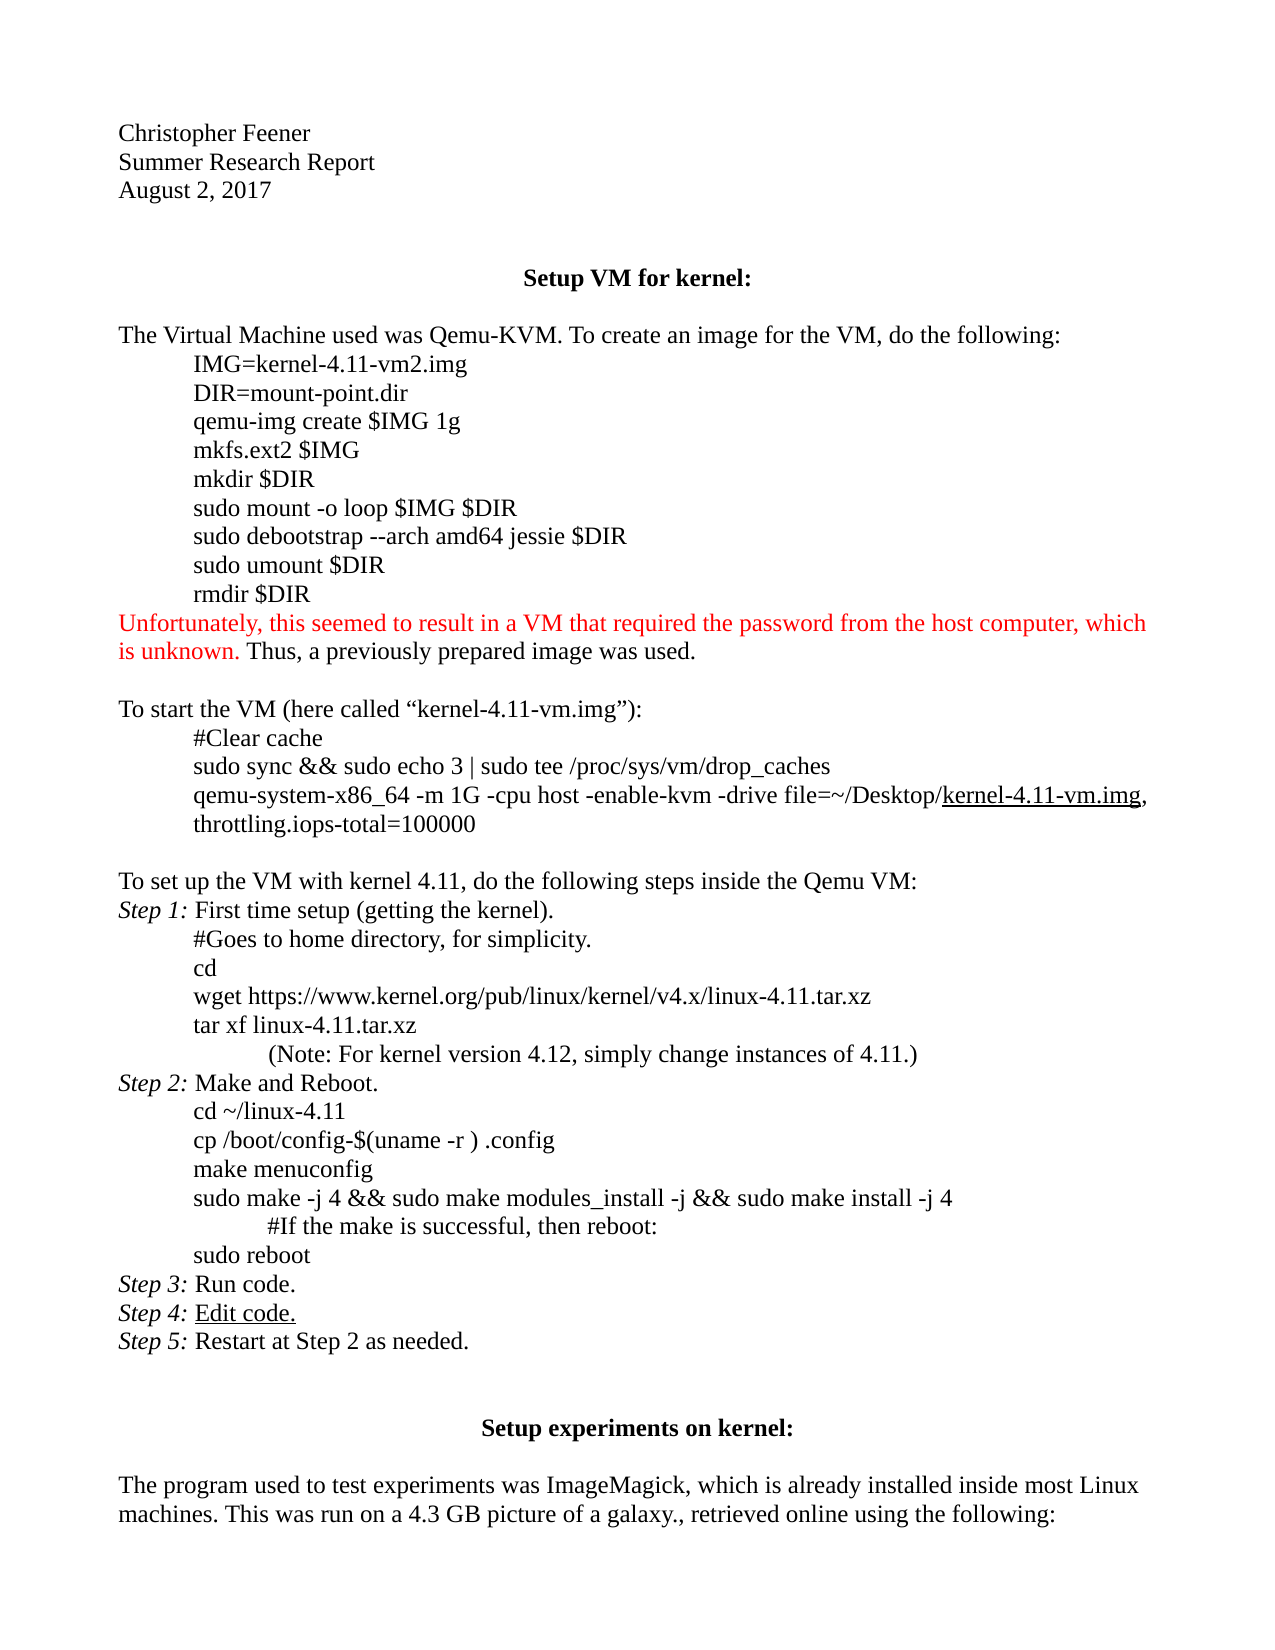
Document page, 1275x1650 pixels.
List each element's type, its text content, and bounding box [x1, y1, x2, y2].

text sudo umount $DIR [193, 550, 1157, 579]
text To start the VM (here called “kernel-4.11-vm.img”): [118, 694, 1157, 723]
text #Goes to home directory, for simplicity. [193, 924, 1157, 953]
text sudo sync && sudo echo 3 | sudo tee /proc/sys/vm/drop_caches [193, 751, 1157, 780]
text Unfortunately, this seemed to result in a VM that required the password from the host computer, which is unknown. Thus, a previously prepared image was used. [118, 608, 1157, 665]
text DIR=mount-point.dir [193, 378, 1157, 406]
text The Virtual Machine used was Qemu-KVM. To create an image for the VM, do the following: [118, 320, 1157, 349]
text mkdir $DIR [193, 464, 1157, 493]
text sudo debootstrap --arch amd64 jessie $DIR [193, 521, 1157, 550]
text Step 5: Restart at Step 2 as needed. [118, 1326, 1157, 1355]
text tar xf linux-4.11.tar.xz [193, 1010, 1157, 1039]
text wget https://www.kernel.org/pub/linux/kernel/v4.x/linux-4.11.tar.xz [193, 981, 1157, 1010]
text cd [193, 953, 1157, 981]
text cd ~/linux-4.11 [193, 1096, 1157, 1125]
text qemu-img create $IMG 1g [193, 406, 1157, 435]
text Step 2: Make and Reboot. [118, 1068, 1157, 1096]
text cp /boot/config-$(uname -r ) .config [193, 1125, 1157, 1154]
text sudo mount -o loop $IMG $DIR [193, 493, 1157, 521]
text Step 4: Edit code. [118, 1298, 1157, 1326]
text mkfs.ext2 $IMG [193, 435, 1157, 464]
text Setup VM for kernel: [118, 263, 1157, 291]
text qemu-system-x86_64 -m 1G -cpu host -enable-kvm -drive file=~/Desktop/kernel-4.11-vm.img, throttling.iops-total=100000 [193, 780, 1157, 838]
text IMG=kernel-4.11-vm2.img [193, 349, 1157, 378]
text The program used to test experiments was ImageMagick, which is already installed inside most Linux machines. This was run on a 4.3 GB picture of a galaxy., retrieved online using the following: [118, 1470, 1157, 1528]
text #Clear cache [193, 723, 1157, 751]
text (Note: For kernel version 4.12, simply change instances of 4.11.) [268, 1039, 1157, 1068]
text To set up the VM with kernel 4.11, do the following steps inside the Qemu VM: [118, 866, 1157, 895]
text Step 1: First time setup (getting the kernel). [118, 895, 1157, 924]
text Step 3: Run code. [118, 1269, 1157, 1298]
text sudo reboot [193, 1240, 1157, 1269]
text sudo make -j 4 && sudo make modules_install -j && sudo make install -j 4 [193, 1183, 1157, 1211]
text #If the make is successful, then reboot: [193, 1211, 1157, 1240]
text make menuconfig [193, 1154, 1157, 1183]
text rmdir $DIR [193, 579, 1157, 608]
text Setup experiments on kernel: [118, 1413, 1157, 1441]
